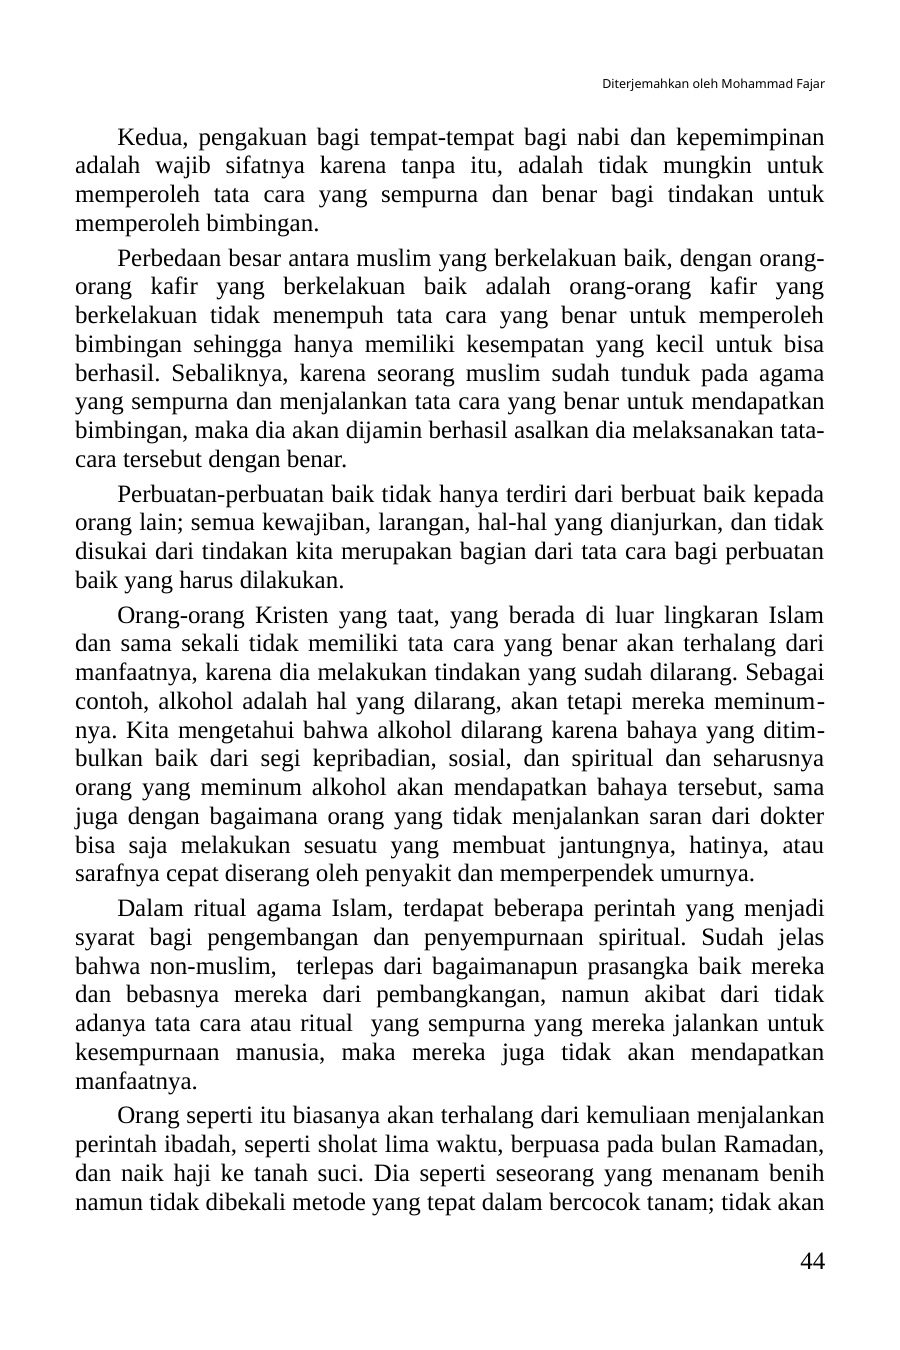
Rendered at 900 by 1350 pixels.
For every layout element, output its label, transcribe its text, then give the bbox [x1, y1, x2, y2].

text Orang-orang Kristen yang taat, yang berada di luar lingkaran Islam dan sama sekali tidak memiliki tata cara yang benar akan terhalang dari manfaatnya, karena dia melakukan tindakan yang sudah dilarang. Sebagai contoh, alkohol adalah hal yang dilarang, akan tetapi mereka meminum­nya. Kita mengetahui bahwa alkohol dilarang karena bahaya yang ditim­bulkan baik dari segi kepribadian, sosial, dan spiritual dan seharusnya orang yang meminum alkohol akan mendapatkan bahaya tersebut, sama juga dengan bagaimana orang yang tidak menjalankan saran dari dokter bisa saja melakukan sesuatu yang membuat jantungnya, hatinya, atau sarafnya cepat diserang oleh penyakit dan memperpendek umurnya. [75, 600, 825, 887]
text Kedua, pengakuan bagi tempat-tempat bagi nabi dan kepemimpinan adalah wajib sifatnya karena tanpa itu, adalah tidak mungkin untuk memperoleh tata cara yang sempurna dan benar bagi tindakan untuk memperoleh bimbingan. [75, 122, 825, 237]
text Perbuatan-perbuatan baik tidak hanya terdiri dari berbuat baik kepada orang lain; semua kewajiban, larangan, hal-hal yang dianjurkan, dan tidak disukai dari tindakan kita merupakan bagian dari tata cara bagi perbuatan baik yang harus dilakukan. [75, 479, 825, 594]
text Perbedaan besar antara muslim yang berkelakuan baik, dengan orang-orang kafir yang berkelakuan baik adalah orang-orang kafir yang berkelakuan tidak menempuh tata cara yang benar untuk memperoleh bimbingan sehingga hanya memiliki kesempatan yang kecil untuk bisa berhasil. Sebaliknya, karena seorang muslim sudah tunduk pada agama yang sempurna dan menjalankan tata cara yang benar untuk mendapatkan bimbingan, maka dia akan dijamin berhasil asalkan dia melaksanakan tata-cara tersebut dengan benar. [75, 243, 825, 473]
text Orang seperti itu biasanya akan terhalang dari kemuliaan menjalankan perintah ibadah, seperti sholat lima waktu, berpuasa pada bulan Ramadan, dan naik haji ke tanah suci. Dia seperti seseorang yang menanam benih namun tidak dibekali metode yang tepat dalam bercocok tanam; tidak akan [75, 1101, 825, 1216]
text Dalam ritual agama Islam, terdapat beberapa perintah yang menjadi syarat bagi pengembangan dan penyempurnaan spiritual. Sudah jelas bahwa non-muslim, terlepas dari bagaimanapun prasangka baik mereka dan bebasnya mereka dari pembangkangan, namun akibat dari tidak adanya tata cara atau ritual yang sempurna yang mereka jalankan untuk kesempurnaan manusia, maka mereka juga tidak akan mendapatkan manfaatnya. [75, 893, 825, 1094]
